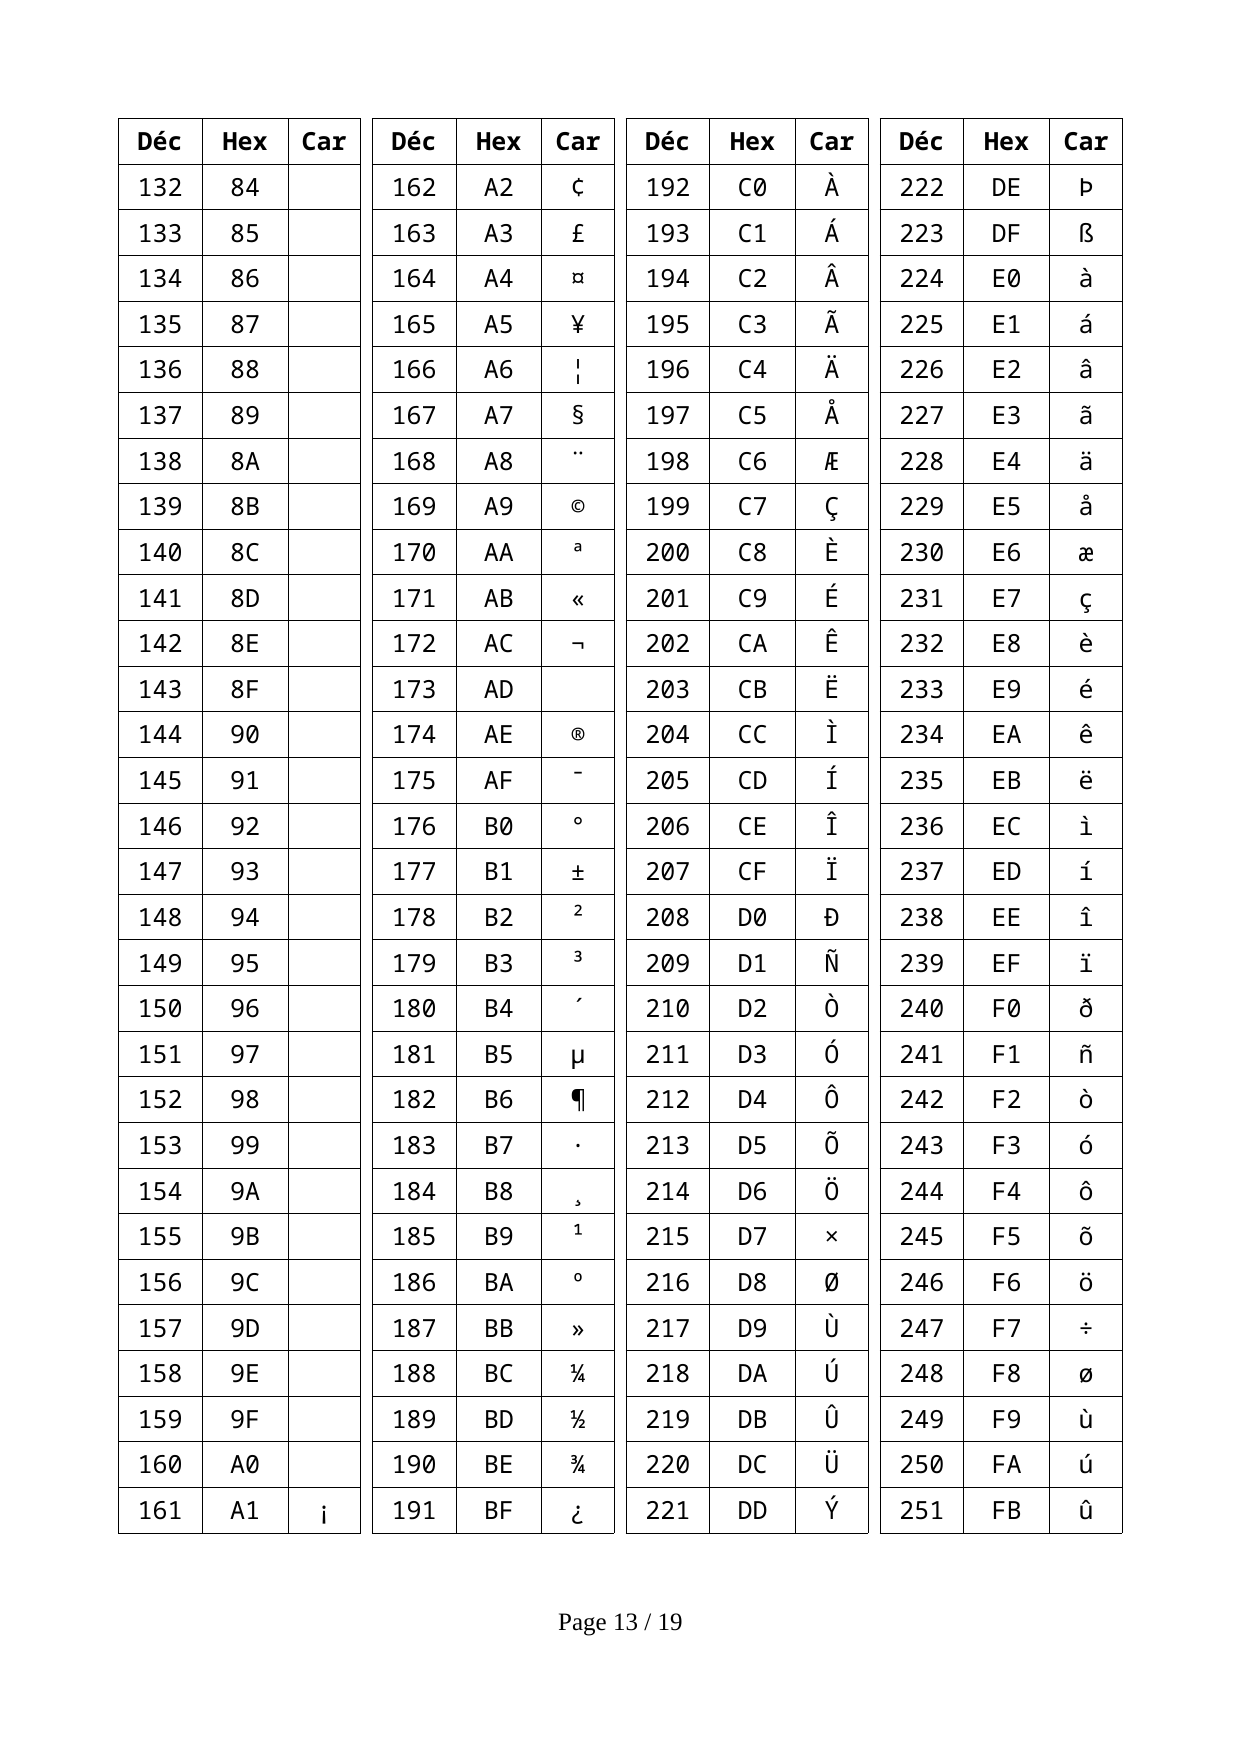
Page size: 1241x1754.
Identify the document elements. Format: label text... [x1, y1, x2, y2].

table_cell  [289, 484, 360, 529]
table_cell 136 [119, 347, 202, 392]
table_cell  [289, 1169, 360, 1213]
table_cell 148 [119, 895, 202, 939]
table_cell 85 [203, 210, 288, 255]
table_cell D5 [710, 1123, 795, 1167]
table_cell 242 [881, 1077, 963, 1122]
table_cell  [289, 849, 360, 894]
table_cell 228 [881, 439, 963, 483]
table_cell  [289, 621, 360, 666]
table_cell DA [710, 1351, 795, 1396]
table_cell A7 [457, 393, 541, 437]
table_cell 219 [627, 1397, 709, 1441]
table_header Hex [203, 119, 288, 164]
table_cell ð [1050, 986, 1122, 1031]
table_cell D0 [710, 895, 795, 939]
table_cell ¢ [542, 165, 614, 209]
table_cell CA [710, 621, 795, 666]
table_cell ï [1050, 940, 1122, 985]
table_cell ª [542, 530, 614, 574]
table_cell 187 [373, 1305, 456, 1350]
table_header Car [1050, 119, 1122, 164]
table_cell 206 [627, 804, 709, 848]
table_cell ED [964, 849, 1049, 894]
table_cell 215 [627, 1214, 709, 1259]
table_cell AB [457, 575, 541, 620]
table_cell Ë [796, 667, 868, 711]
table_cell 172 [373, 621, 456, 666]
table_cell à [1050, 256, 1122, 301]
table_cell 220 [627, 1442, 709, 1487]
table_cell Ý [796, 1488, 868, 1532]
table_cell 157 [119, 1305, 202, 1350]
table_cell DE [964, 165, 1049, 209]
table_cell F2 [964, 1077, 1049, 1122]
table_cell A3 [457, 210, 541, 255]
table_cell DD [710, 1488, 795, 1532]
table_cell ú [1050, 1442, 1122, 1487]
table_cell 91 [203, 758, 288, 802]
table_cell 229 [881, 484, 963, 529]
table_cell É [796, 575, 868, 620]
table_cell 193 [627, 210, 709, 255]
table_cell D8 [710, 1260, 795, 1304]
table_cell 211 [627, 1032, 709, 1076]
table_cell E1 [964, 302, 1049, 346]
table_cell á [1050, 302, 1122, 346]
table_cell ê [1050, 712, 1122, 757]
table_cell CE [710, 804, 795, 848]
table_cell ¯ [542, 758, 614, 802]
table_cell 174 [373, 712, 456, 757]
table_cell B4 [457, 986, 541, 1031]
table_cell 8E [203, 621, 288, 666]
table_cell CC [710, 712, 795, 757]
table_cell 200 [627, 530, 709, 574]
table_cell Ó [796, 1032, 868, 1076]
table_cell 226 [881, 347, 963, 392]
table_cell Ò [796, 986, 868, 1031]
table_cell 243 [881, 1123, 963, 1167]
table_cell ã [1050, 393, 1122, 437]
table_cell ø [1050, 1351, 1122, 1396]
table_cell 234 [881, 712, 963, 757]
table_cell 185 [373, 1214, 456, 1259]
table_cell D7 [710, 1214, 795, 1259]
table_cell B3 [457, 940, 541, 985]
table_cell Ñ [796, 940, 868, 985]
table_cell « [542, 575, 614, 620]
table_cell 96 [203, 986, 288, 1031]
table_cell  [289, 1397, 360, 1441]
table_cell 143 [119, 667, 202, 711]
table_cell 197 [627, 393, 709, 437]
table_cell B2 [457, 895, 541, 939]
table_cell AC [457, 621, 541, 666]
table_cell 9E [203, 1351, 288, 1396]
table_cell  [289, 986, 360, 1031]
table_cell 98 [203, 1077, 288, 1122]
table_cell 169 [373, 484, 456, 529]
table_cell E0 [964, 256, 1049, 301]
table_cell  [289, 347, 360, 392]
table_cell · [542, 1123, 614, 1167]
table_cell 173 [373, 667, 456, 711]
table_cell BD [457, 1397, 541, 1441]
table_cell 155 [119, 1214, 202, 1259]
table_cell Î [796, 804, 868, 848]
table_cell E5 [964, 484, 1049, 529]
table_cell 209 [627, 940, 709, 985]
table_cell  [289, 256, 360, 301]
table_cell 232 [881, 621, 963, 666]
table_cell 8B [203, 484, 288, 529]
table_cell 9A [203, 1169, 288, 1213]
table_cell 152 [119, 1077, 202, 1122]
table_cell 207 [627, 849, 709, 894]
table_cell AE [457, 712, 541, 757]
table_cell  [289, 393, 360, 437]
table_cell  [289, 804, 360, 848]
table_cell 251 [881, 1488, 963, 1532]
table_cell 248 [881, 1351, 963, 1396]
table_cell 8F [203, 667, 288, 711]
table_cell D6 [710, 1169, 795, 1213]
table_cell 241 [881, 1032, 963, 1076]
table_cell E2 [964, 347, 1049, 392]
table_cell ± [542, 849, 614, 894]
table_cell 189 [373, 1397, 456, 1441]
table_cell E4 [964, 439, 1049, 483]
table_cell DF [964, 210, 1049, 255]
table_cell À [796, 165, 868, 209]
table_cell 164 [373, 256, 456, 301]
table_cell  [289, 895, 360, 939]
table_cell × [796, 1214, 868, 1259]
table_cell 179 [373, 940, 456, 985]
table_cell 88 [203, 347, 288, 392]
table_cell Å [796, 393, 868, 437]
table_cell Æ [796, 439, 868, 483]
table_cell D9 [710, 1305, 795, 1350]
table_cell F7 [964, 1305, 1049, 1350]
table_cell ò [1050, 1077, 1122, 1122]
table_cell C9 [710, 575, 795, 620]
table_cell 134 [119, 256, 202, 301]
table_cell CF [710, 849, 795, 894]
table_cell 181 [373, 1032, 456, 1076]
table_header Car [289, 119, 360, 164]
table_cell 154 [119, 1169, 202, 1213]
table_cell 86 [203, 256, 288, 301]
table_cell  [289, 1123, 360, 1167]
table_cell  [289, 667, 360, 711]
table_cell Ð [796, 895, 868, 939]
table_cell 180 [373, 986, 456, 1031]
table_cell D1 [710, 940, 795, 985]
table_cell È [796, 530, 868, 574]
table_cell EE [964, 895, 1049, 939]
table_cell 139 [119, 484, 202, 529]
table_cell 218 [627, 1351, 709, 1396]
table_cell 236 [881, 804, 963, 848]
table_cell 212 [627, 1077, 709, 1122]
table_cell ö [1050, 1260, 1122, 1304]
table_cell 137 [119, 393, 202, 437]
table_cell 203 [627, 667, 709, 711]
table_cell A6 [457, 347, 541, 392]
table_header Car [796, 119, 868, 164]
table_cell D2 [710, 986, 795, 1031]
table_cell ¬ [542, 621, 614, 666]
table_cell AF [457, 758, 541, 802]
table_cell â [1050, 347, 1122, 392]
table_cell 97 [203, 1032, 288, 1076]
table_cell 160 [119, 1442, 202, 1487]
table_cell B9 [457, 1214, 541, 1259]
table_cell 145 [119, 758, 202, 802]
table_cell 210 [627, 986, 709, 1031]
table_cell 182 [373, 1077, 456, 1122]
table_cell Þ [1050, 165, 1122, 209]
table_cell 191 [373, 1488, 456, 1532]
table_cell ¶ [542, 1077, 614, 1122]
table_cell è [1050, 621, 1122, 666]
table_cell [289, 1442, 360, 1487]
table_cell 140 [119, 530, 202, 574]
table_cell ¦ [542, 347, 614, 392]
table_cell F8 [964, 1351, 1049, 1396]
table_cell 9C [203, 1260, 288, 1304]
table_cell E3 [964, 393, 1049, 437]
table_cell 177 [373, 849, 456, 894]
table_cell  [289, 165, 360, 209]
table_cell BE [457, 1442, 541, 1487]
table_cell æ [1050, 530, 1122, 574]
table_cell A8 [457, 439, 541, 483]
table_cell 150 [119, 986, 202, 1031]
table_cell 135 [119, 302, 202, 346]
table_cell 188 [373, 1351, 456, 1396]
table_cell ­ [542, 667, 614, 711]
table_header Car [542, 119, 614, 164]
table_cell 8D [203, 575, 288, 620]
table_cell 9F [203, 1397, 288, 1441]
table_cell 216 [627, 1260, 709, 1304]
table_cell  [289, 575, 360, 620]
table_cell 94 [203, 895, 288, 939]
table_cell 151 [119, 1032, 202, 1076]
table_header Hex [964, 119, 1049, 164]
table_cell 231 [881, 575, 963, 620]
table_cell F5 [964, 1214, 1049, 1259]
table_cell C8 [710, 530, 795, 574]
table_cell 158 [119, 1351, 202, 1396]
table_cell F1 [964, 1032, 1049, 1076]
table_header Hex [457, 119, 541, 164]
table_cell C1 [710, 210, 795, 255]
table_cell ¿ [542, 1488, 614, 1532]
table_cell 222 [881, 165, 963, 209]
table_cell Â [796, 256, 868, 301]
table_cell FB [964, 1488, 1049, 1532]
table_header Déc [881, 119, 963, 164]
table_cell 233 [881, 667, 963, 711]
table_cell 244 [881, 1169, 963, 1213]
table_header Déc [373, 119, 456, 164]
table_cell 138 [119, 439, 202, 483]
table_cell ½ [542, 1397, 614, 1441]
table_cell ¥ [542, 302, 614, 346]
table_cell ¡ [289, 1488, 360, 1532]
table_cell Õ [796, 1123, 868, 1167]
table_cell BB [457, 1305, 541, 1350]
table_cell B6 [457, 1077, 541, 1122]
table_cell Ø [796, 1260, 868, 1304]
table_cell 204 [627, 712, 709, 757]
table_cell E9 [964, 667, 1049, 711]
table_cell [289, 210, 360, 255]
table_cell 238 [881, 895, 963, 939]
table_cell C0 [710, 165, 795, 209]
table_cell º [542, 1260, 614, 1304]
table_cell E6 [964, 530, 1049, 574]
table_cell C6 [710, 439, 795, 483]
table_cell 183 [373, 1123, 456, 1167]
table_cell 223 [881, 210, 963, 255]
table_cell 156 [119, 1260, 202, 1304]
table_cell ³ [542, 940, 614, 985]
table_cell 235 [881, 758, 963, 802]
table_cell 239 [881, 940, 963, 985]
table_cell Ç [796, 484, 868, 529]
table_cell A1 [203, 1488, 288, 1532]
table_cell 198 [627, 439, 709, 483]
table_cell 195 [627, 302, 709, 346]
table_cell õ [1050, 1214, 1122, 1259]
table_cell ë [1050, 758, 1122, 802]
table_cell Ê [796, 621, 868, 666]
table_cell C5 [710, 393, 795, 437]
table_cell ® [542, 712, 614, 757]
table_cell C2 [710, 256, 795, 301]
table_cell B0 [457, 804, 541, 848]
table_cell 208 [627, 895, 709, 939]
table_cell BC [457, 1351, 541, 1396]
table_cell 240 [881, 986, 963, 1031]
table_cell ¤ [542, 256, 614, 301]
table_cell DB [710, 1397, 795, 1441]
table_cell ° [542, 804, 614, 848]
table_cell ó [1050, 1123, 1122, 1167]
table_cell FA [964, 1442, 1049, 1487]
table_cell F0 [964, 986, 1049, 1031]
table_cell ç [1050, 575, 1122, 620]
table_cell 205 [627, 758, 709, 802]
table_cell 95 [203, 940, 288, 985]
table_cell EC [964, 804, 1049, 848]
table_cell E8 [964, 621, 1049, 666]
table_cell 93 [203, 849, 288, 894]
table_cell ¹ [542, 1214, 614, 1259]
table_cell 92 [203, 804, 288, 848]
table_cell B1 [457, 849, 541, 894]
table_cell  [289, 940, 360, 985]
table_cell 202 [627, 621, 709, 666]
table_cell 196 [627, 347, 709, 392]
table_cell 245 [881, 1214, 963, 1259]
table_cell C7 [710, 484, 795, 529]
table_cell Ö [796, 1169, 868, 1213]
table_cell ¨ [542, 439, 614, 483]
table_cell ¸ [542, 1169, 614, 1213]
table_cell ù [1050, 1397, 1122, 1441]
table_cell 84 [203, 165, 288, 209]
table_cell ñ [1050, 1032, 1122, 1076]
table_cell  [289, 712, 360, 757]
table_cell F9 [964, 1397, 1049, 1441]
table_cell 167 [373, 393, 456, 437]
table_cell ô [1050, 1169, 1122, 1213]
table_cell © [542, 484, 614, 529]
table_cell 249 [881, 1397, 963, 1441]
table_cell  [289, 1260, 360, 1304]
table_cell 133 [119, 210, 202, 255]
table_cell 141 [119, 575, 202, 620]
table_cell 89 [203, 393, 288, 437]
table_cell Ô [796, 1077, 868, 1122]
table_cell 99 [203, 1123, 288, 1167]
table_cell ä [1050, 439, 1122, 483]
table_cell F3 [964, 1123, 1049, 1167]
table_cell ß [1050, 210, 1122, 255]
table_cell DC [710, 1442, 795, 1487]
table_cell 163 [373, 210, 456, 255]
table_cell 246 [881, 1260, 963, 1304]
table_cell BA [457, 1260, 541, 1304]
table_cell 221 [627, 1488, 709, 1532]
table_cell 161 [119, 1488, 202, 1532]
table_cell 142 [119, 621, 202, 666]
table_cell C3 [710, 302, 795, 346]
table_cell 153 [119, 1123, 202, 1167]
table_cell  [289, 1077, 360, 1122]
table_cell CD [710, 758, 795, 802]
table_header Déc [627, 119, 709, 164]
table_cell  [289, 530, 360, 574]
table_cell å [1050, 484, 1122, 529]
table_cell 170 [373, 530, 456, 574]
table_cell B8 [457, 1169, 541, 1213]
table_cell 166 [373, 347, 456, 392]
table_header Hex [710, 119, 795, 164]
table_cell 90 [203, 712, 288, 757]
table_cell  [289, 1305, 360, 1350]
table_cell Ä [796, 347, 868, 392]
table_cell » [542, 1305, 614, 1350]
table_cell D3 [710, 1032, 795, 1076]
table_cell 186 [373, 1260, 456, 1304]
table_cell 201 [627, 575, 709, 620]
table_cell 8A [203, 439, 288, 483]
table_cell A4 [457, 256, 541, 301]
table_cell 199 [627, 484, 709, 529]
table_cell D4 [710, 1077, 795, 1122]
table_cell û [1050, 1488, 1122, 1532]
table_cell  [289, 439, 360, 483]
table_cell Á [796, 210, 868, 255]
table_cell B7 [457, 1123, 541, 1167]
table_cell 213 [627, 1123, 709, 1167]
table_cell  [289, 1351, 360, 1396]
table_cell 162 [373, 165, 456, 209]
table_cell Ú [796, 1351, 868, 1396]
table_cell 190 [373, 1442, 456, 1487]
table_header Déc [119, 119, 202, 164]
table_cell 132 [119, 165, 202, 209]
table_cell 176 [373, 804, 456, 848]
table_cell ² [542, 895, 614, 939]
table_cell  [289, 1032, 360, 1076]
table_cell ´ [542, 986, 614, 1031]
table_cell 144 [119, 712, 202, 757]
table_cell 217 [627, 1305, 709, 1350]
table_cell B5 [457, 1032, 541, 1076]
table_cell C4 [710, 347, 795, 392]
table_cell Ù [796, 1305, 868, 1350]
table_cell F6 [964, 1260, 1049, 1304]
table_cell F4 [964, 1169, 1049, 1213]
table_cell  [289, 1214, 360, 1259]
table_cell CB [710, 667, 795, 711]
table_cell 237 [881, 849, 963, 894]
table_cell EA [964, 712, 1049, 757]
table_cell µ [542, 1032, 614, 1076]
table_cell 250 [881, 1442, 963, 1487]
table_cell A5 [457, 302, 541, 346]
table_cell A0 [203, 1442, 288, 1487]
table_cell  [289, 302, 360, 346]
table_cell í [1050, 849, 1122, 894]
table_cell é [1050, 667, 1122, 711]
table_cell Û [796, 1397, 868, 1441]
table_cell 165 [373, 302, 456, 346]
table_cell ì [1050, 804, 1122, 848]
table_cell 159 [119, 1397, 202, 1441]
table_cell 194 [627, 256, 709, 301]
table_cell 227 [881, 393, 963, 437]
table_cell Ü [796, 1442, 868, 1487]
table_cell AA [457, 530, 541, 574]
table_cell 9D [203, 1305, 288, 1350]
table_cell 192 [627, 165, 709, 209]
table_cell A2 [457, 165, 541, 209]
table_cell Ã [796, 302, 868, 346]
table_cell AD [457, 667, 541, 711]
table_cell Ì [796, 712, 868, 757]
table_cell î [1050, 895, 1122, 939]
table_cell Í [796, 758, 868, 802]
table_cell 149 [119, 940, 202, 985]
table_cell 168 [373, 439, 456, 483]
table_cell BF [457, 1488, 541, 1532]
table_cell EF [964, 940, 1049, 985]
table_cell 87 [203, 302, 288, 346]
table_cell 178 [373, 895, 456, 939]
table_cell £ [542, 210, 614, 255]
table_cell E7 [964, 575, 1049, 620]
table_cell Ï [796, 849, 868, 894]
table_cell 184 [373, 1169, 456, 1213]
table_cell ¾ [542, 1442, 614, 1487]
table_cell  [289, 758, 360, 802]
table_cell 214 [627, 1169, 709, 1213]
table_cell A9 [457, 484, 541, 529]
table_cell 171 [373, 575, 456, 620]
table_cell 146 [119, 804, 202, 848]
table_cell 9B [203, 1214, 288, 1259]
table_cell ÷ [1050, 1305, 1122, 1350]
table_cell 8C [203, 530, 288, 574]
table_cell 175 [373, 758, 456, 802]
table_cell 247 [881, 1305, 963, 1350]
table_cell 147 [119, 849, 202, 894]
table_cell ¼ [542, 1351, 614, 1396]
table_cell EB [964, 758, 1049, 802]
table_cell 225 [881, 302, 963, 346]
table_cell 230 [881, 530, 963, 574]
table_cell § [542, 393, 614, 437]
table_cell 224 [881, 256, 963, 301]
